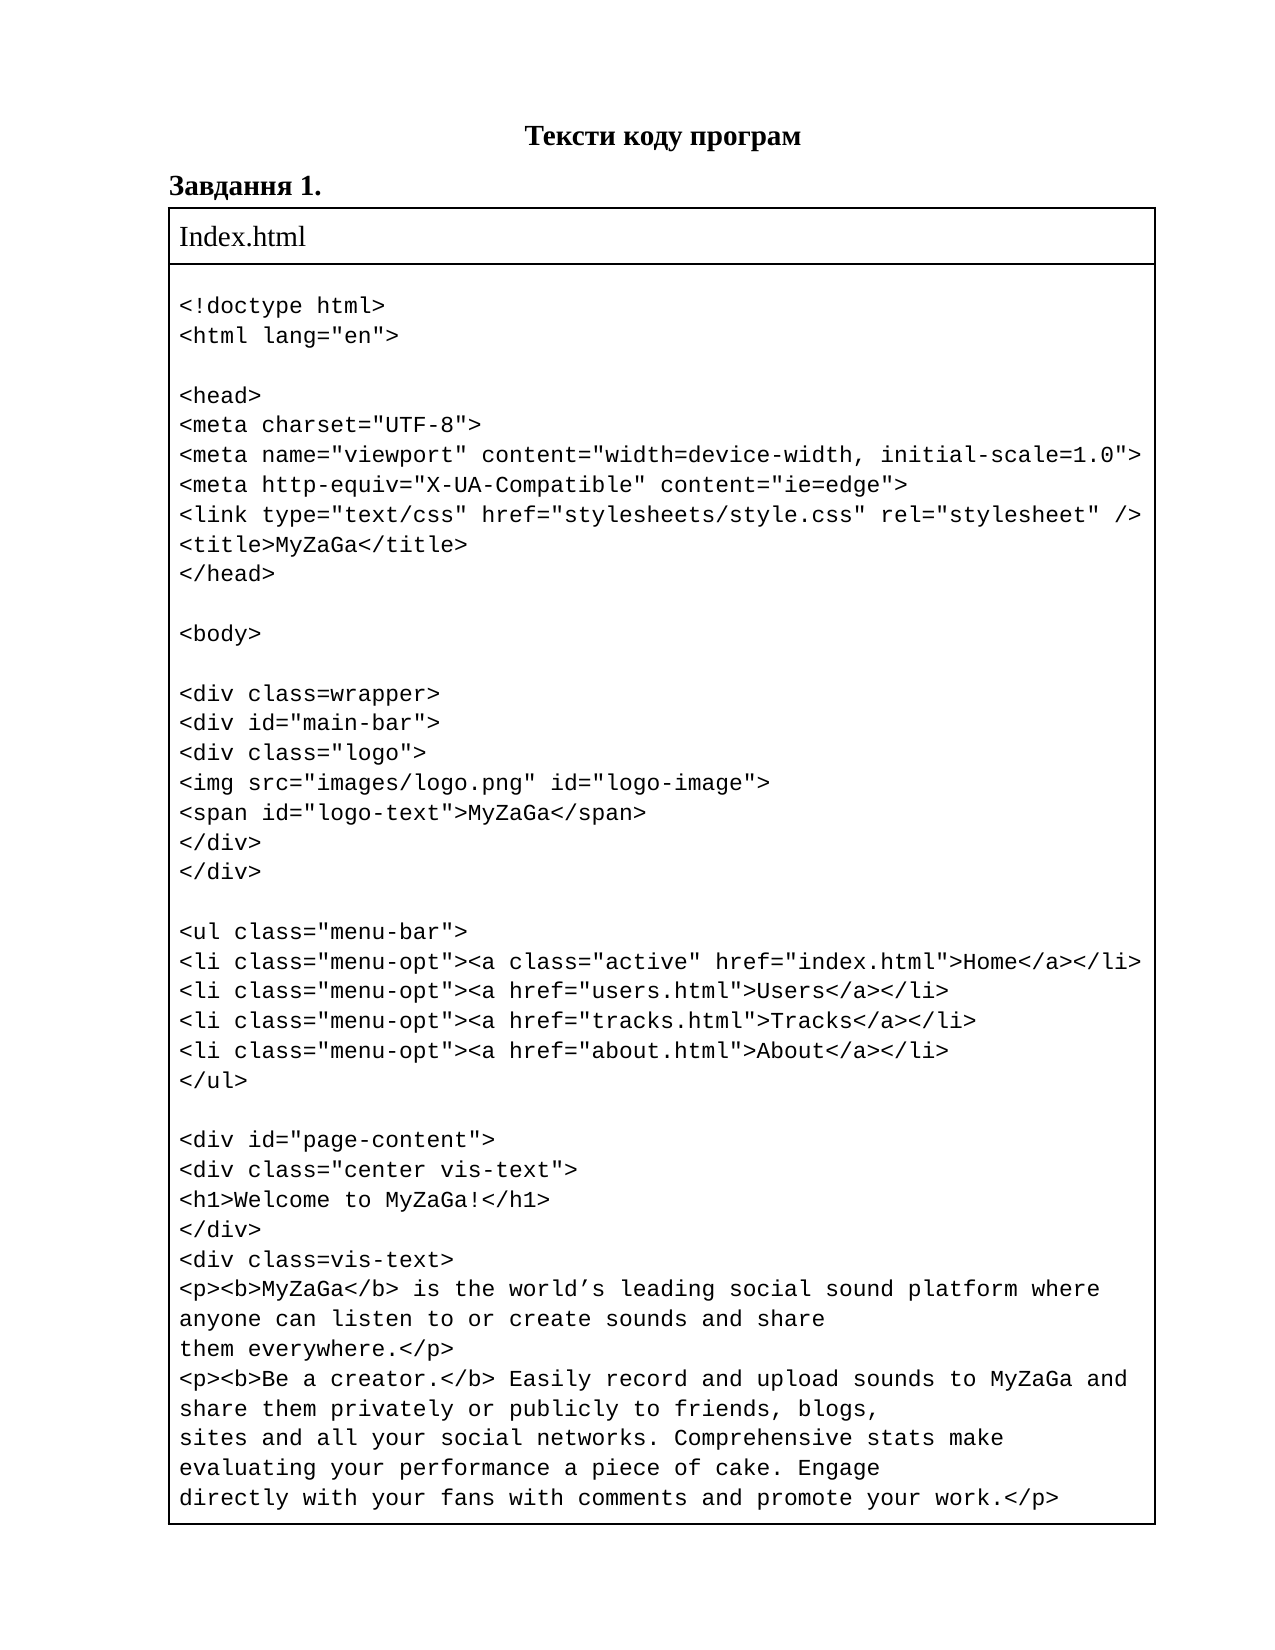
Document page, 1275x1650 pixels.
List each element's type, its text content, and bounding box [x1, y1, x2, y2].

table_cell <!doctype html> <html lang="en"> <head> <meta charset="UTF-8"> <meta name="viewport" content="width=device-width, initial-scale=1.0"> <meta http-equiv="X-UA-Compatible" content="ie=edge"> <link type="text/css" href="stylesheets/style.css" rel="stylesheet" /> <title>MyZaGa</title> </head> <body> <div class=wrapper> <div id="main-bar"> <div class="logo"> <img src="images/logo.png" id="logo-image"> <span id="logo-text">MyZaGa</span> </div> </div> <ul class="menu-bar"> <li class="menu-opt"><a class="active" href="index.html">Home</a></li> <li class="menu-opt"><a href="users.html">Users</a></li> <li class="menu-opt"><a href="tracks.html">Tracks</a></li> <li class="menu-opt"><a href="about.html">About</a></li> </ul> <div id="page-content"> <div class="center vis-text"> <h1>Welcome to MyZaGa!</h1> </div> <div class=vis-text> <p><b>MyZaGa</b> is the world’s leading social sound platform where anyone can listen to or create sounds and share them everywhere.</p> <p><b>Be a creator.</b> Easily record and upload sounds to MyZaGa and share them privately or publicly to friends, blogs, sites and all your social networks. Comprehensive stats make evaluating your performance a piece of cake. Engage directly with your fans with comments and promote your work.</p> [170, 265, 1154, 1523]
table_header Index.html [170, 209, 1154, 263]
text Тексти коду програм [169, 118, 1157, 152]
text Завдання 1. [169, 168, 1157, 202]
